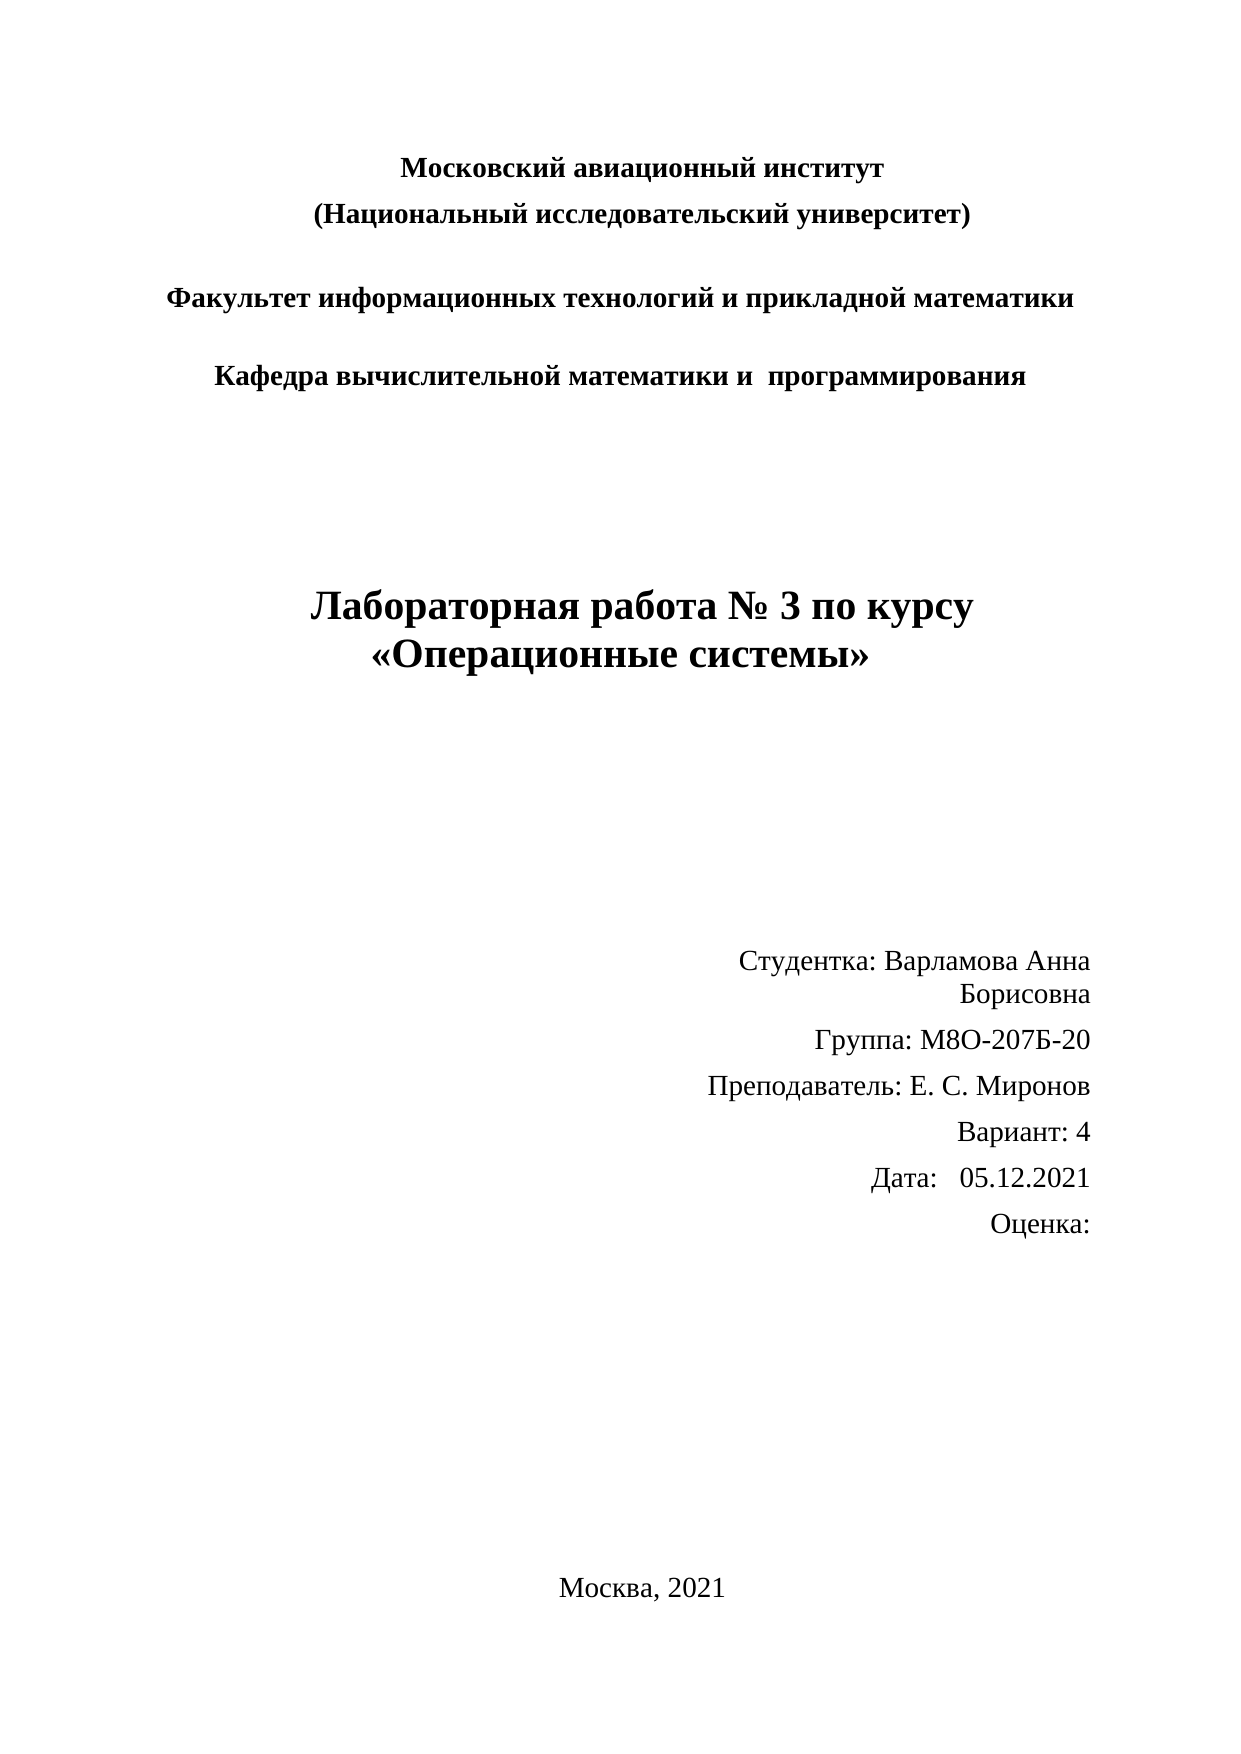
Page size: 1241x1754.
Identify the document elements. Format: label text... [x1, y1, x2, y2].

text Студентка: Варламова Анна Борисовна [667, 943, 1091, 1010]
text Московский авиационный институт [150, 150, 1091, 183]
text Дата: 05.12.2021 [667, 1161, 1091, 1194]
text Вариант: 4 [667, 1114, 1091, 1148]
text Оценка: [667, 1207, 1091, 1240]
text Кафедра вычислительной математики и программирования [150, 358, 1091, 391]
text Лабораторная работа № 3 по курсу «Операционные системы» [150, 580, 1091, 676]
text Преподаватель: Е. С. Миронов [667, 1068, 1091, 1102]
text Группа: М8О-207Б-20 [667, 1022, 1091, 1056]
text Факультет информационных технологий и прикладной математики [150, 281, 1091, 314]
text (Национальный исследовательский университет) [150, 196, 1091, 229]
